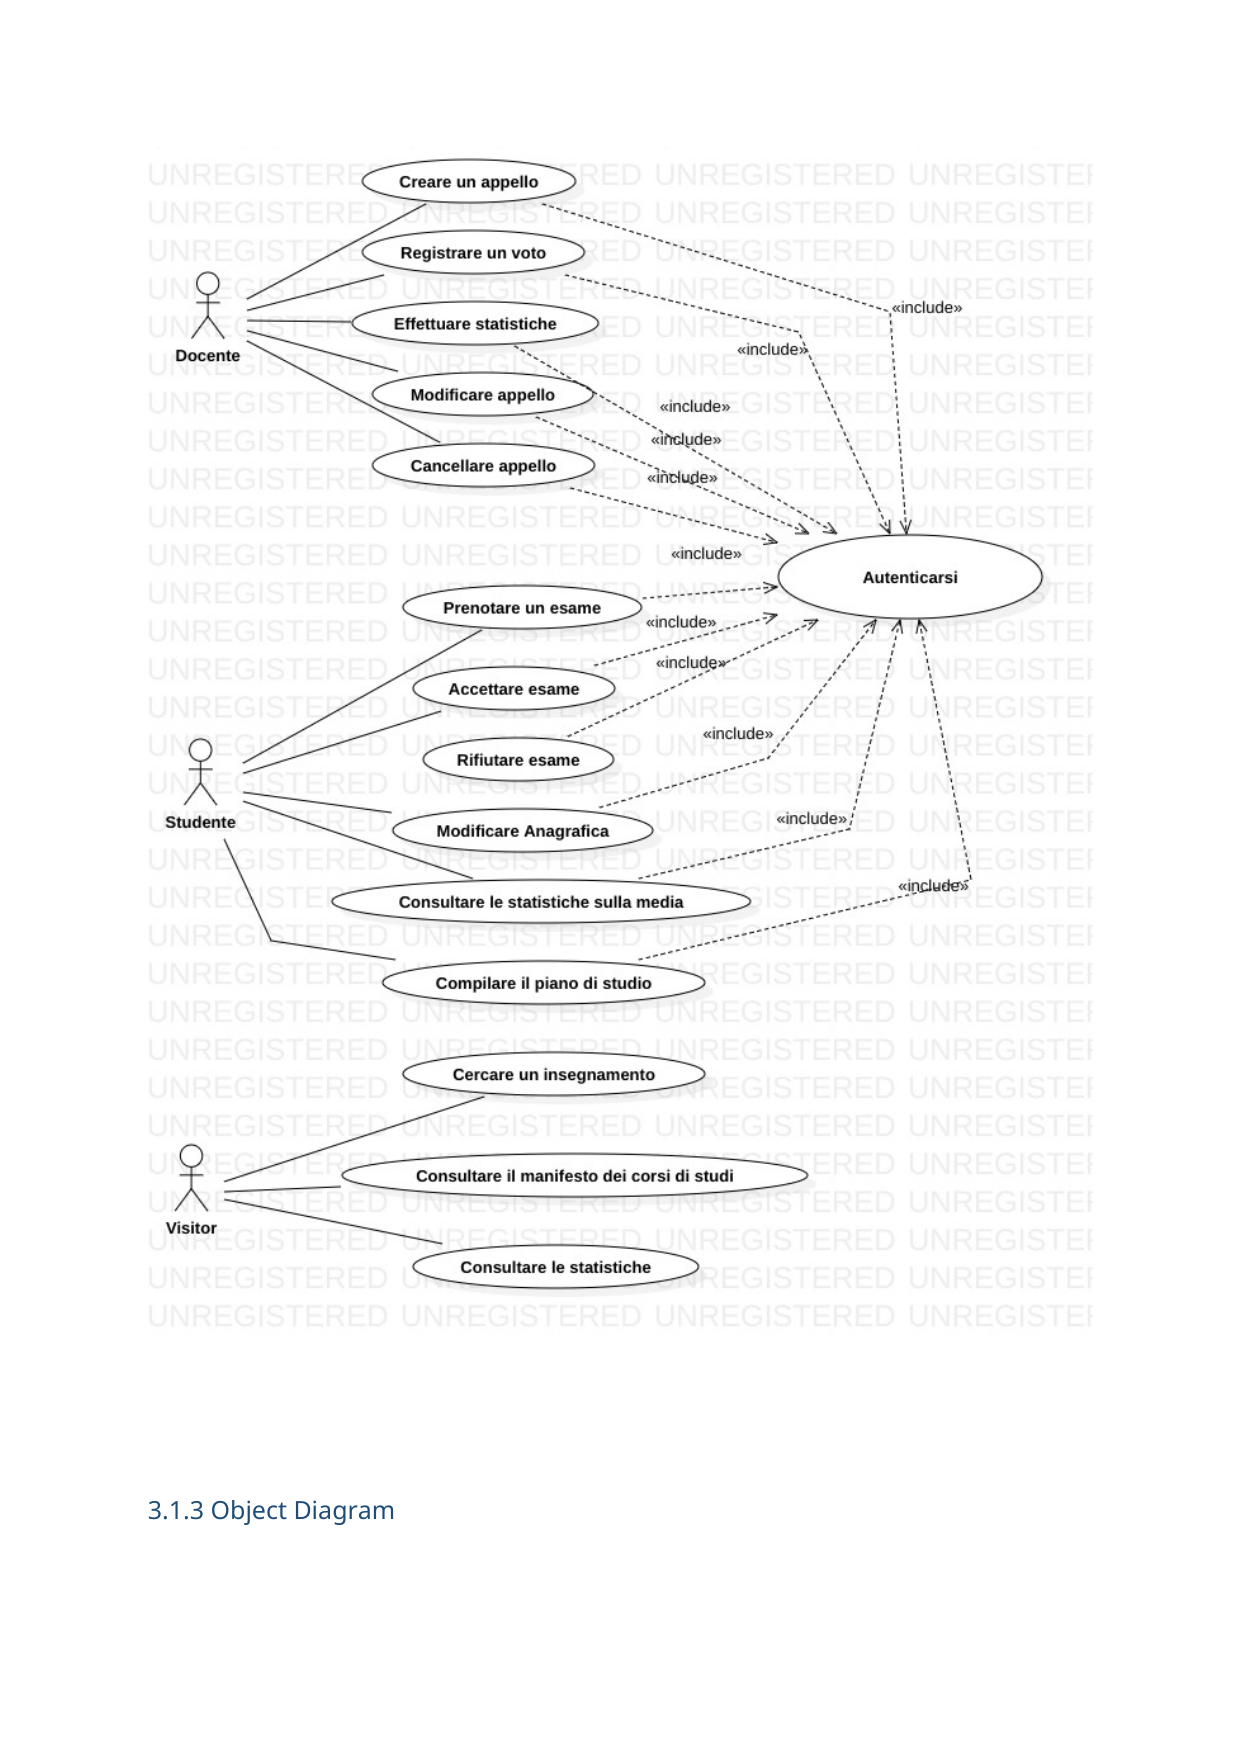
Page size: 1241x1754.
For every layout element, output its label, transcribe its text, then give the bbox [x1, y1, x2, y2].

picture [147, 147, 1093, 1339]
subtitle 3.1.3 Object Diagram [148, 1493, 1093, 1527]
